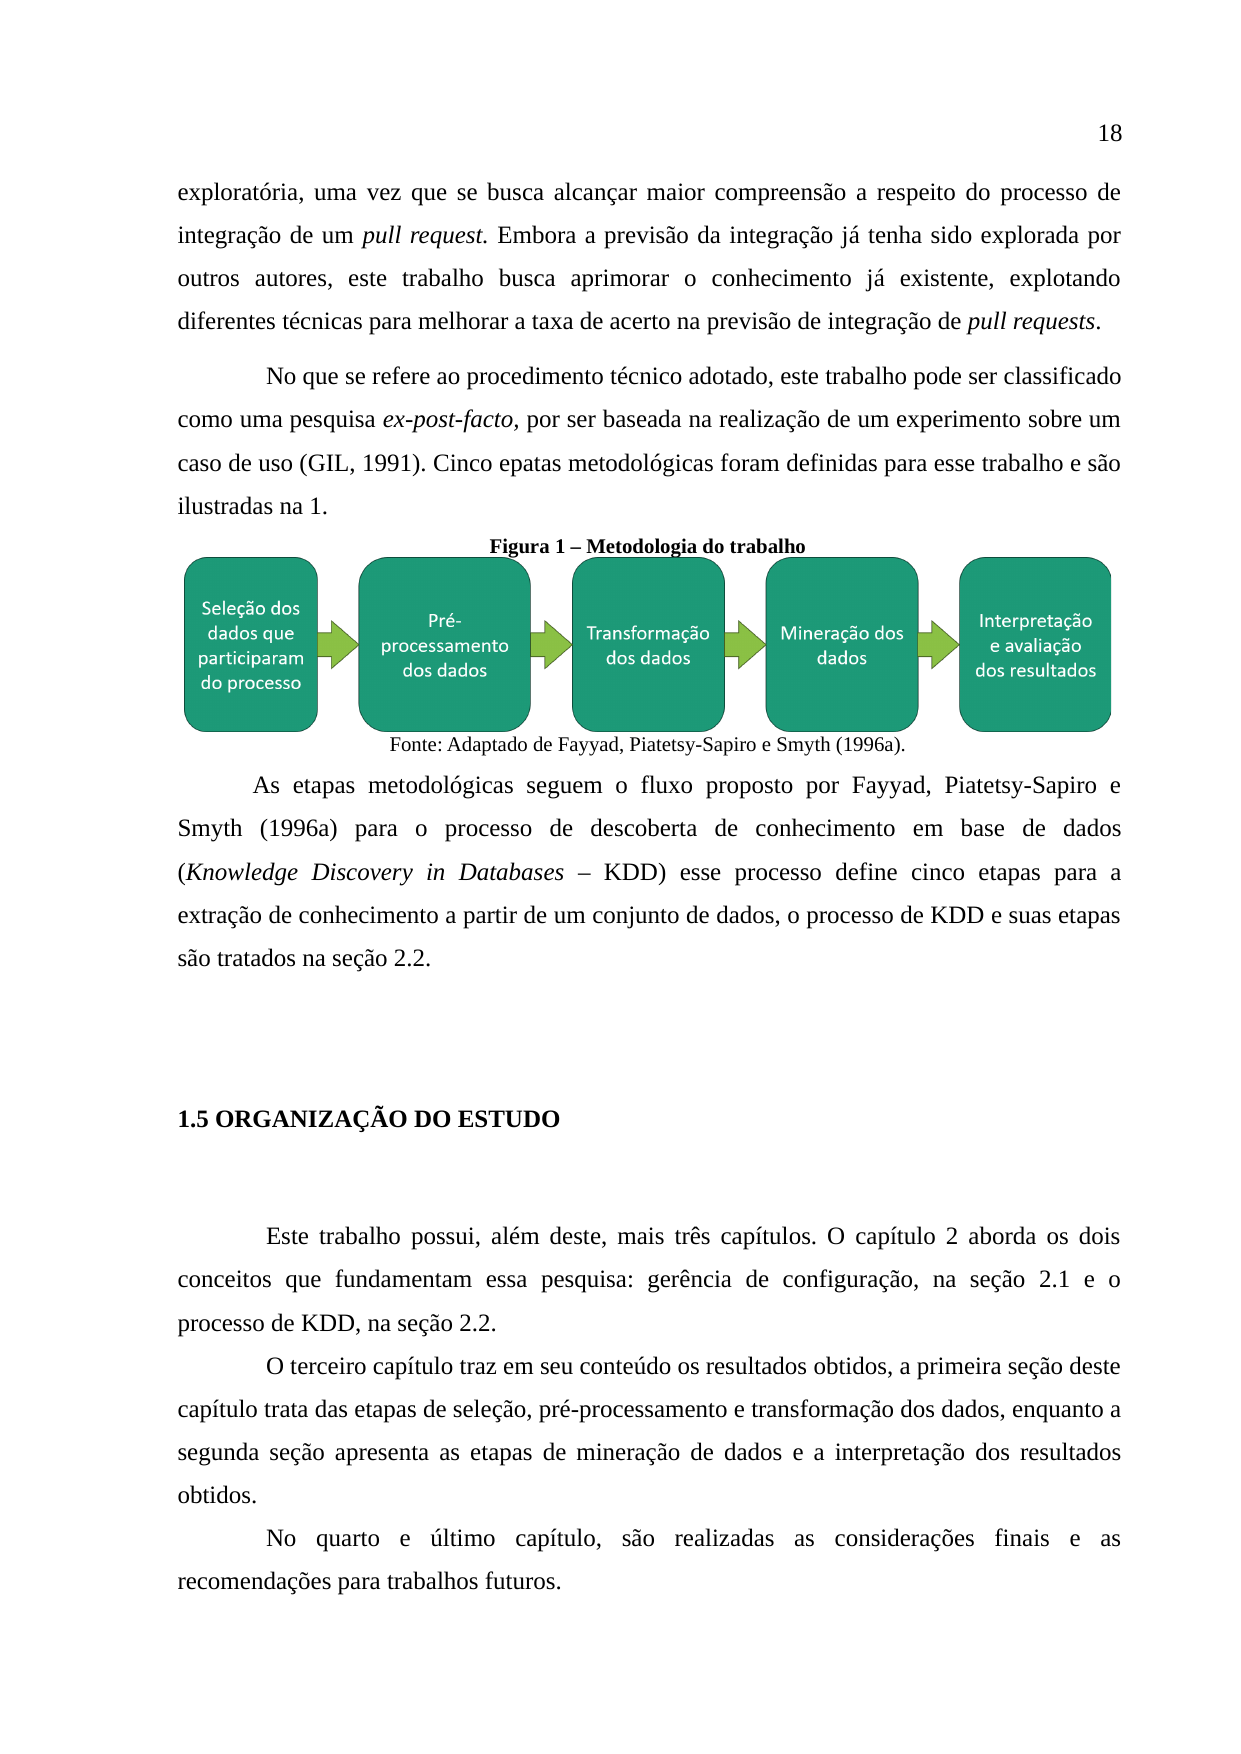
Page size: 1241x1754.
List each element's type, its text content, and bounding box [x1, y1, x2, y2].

picture [184, 557, 1112, 732]
text Este trabalho possui, além deste, mais três capítulos. O capítulo 2 aborda os dois conceitos que fundamentam essa pesquisa: gerência de configuração, na seção 2.1 e o processo de KDD, na seção 2.2. [177, 1221, 1122, 1336]
text Figura 1 – Metodologia do trabalho [184, 534, 1111, 557]
text No quarto e último capítulo, são realizadas as considerações finais e as recomendações para trabalhos futuros. [177, 1523, 1122, 1595]
text 1.5 Organização do estudo [177, 1104, 1122, 1133]
text No que se refere ao procedimento técnico adotado, este trabalho pode ser classificado como uma pesquisa ex-post-facto, por ser baseada na realização de um experimento sobre um caso de uso (GIL, 1991). Cinco epatas metodológicas foram definidas para esse trabalho e são ilustradas na Figura 1. [177, 361, 1122, 519]
text O terceiro capítulo traz em seu conteúdo os resultados obtidos, a primeira seção deste capítulo trata das etapas de seleção, pré-processamento e transformação dos dados, enquanto a segunda seção apresenta as etapas de mineração de dados e a interpretação dos resultados obtidos. [177, 1351, 1122, 1509]
text Fonte: Adaptado de Fayyad, Piatetsy-Sapiro e Smyth (1996a). [184, 732, 1111, 756]
text As etapas metodológicas seguem o fluxo proposto por Fayyad, Piatetsy-Sapiro e Smyth (1996a) para o processo de descoberta de conhecimento em base de dados (Knowledge Discovery in Databases – KDD) esse processo define cinco etapas para a extração de conhecimento a partir de um conjunto de dados, o processo de KDD e suas etapas são tratados na seção 2.2. [177, 546, 1122, 972]
text exploratória, uma vez que se busca alcançar maior compreensão a respeito do processo de integração de um pull request. Embora a previsão da integração já tenha sido explorada por outros autores, este trabalho busca aprimorar o conhecimento já existente, explotando diferentes técnicas para melhorar a taxa de acerto na previsão de integração de pull requests. [177, 177, 1122, 335]
